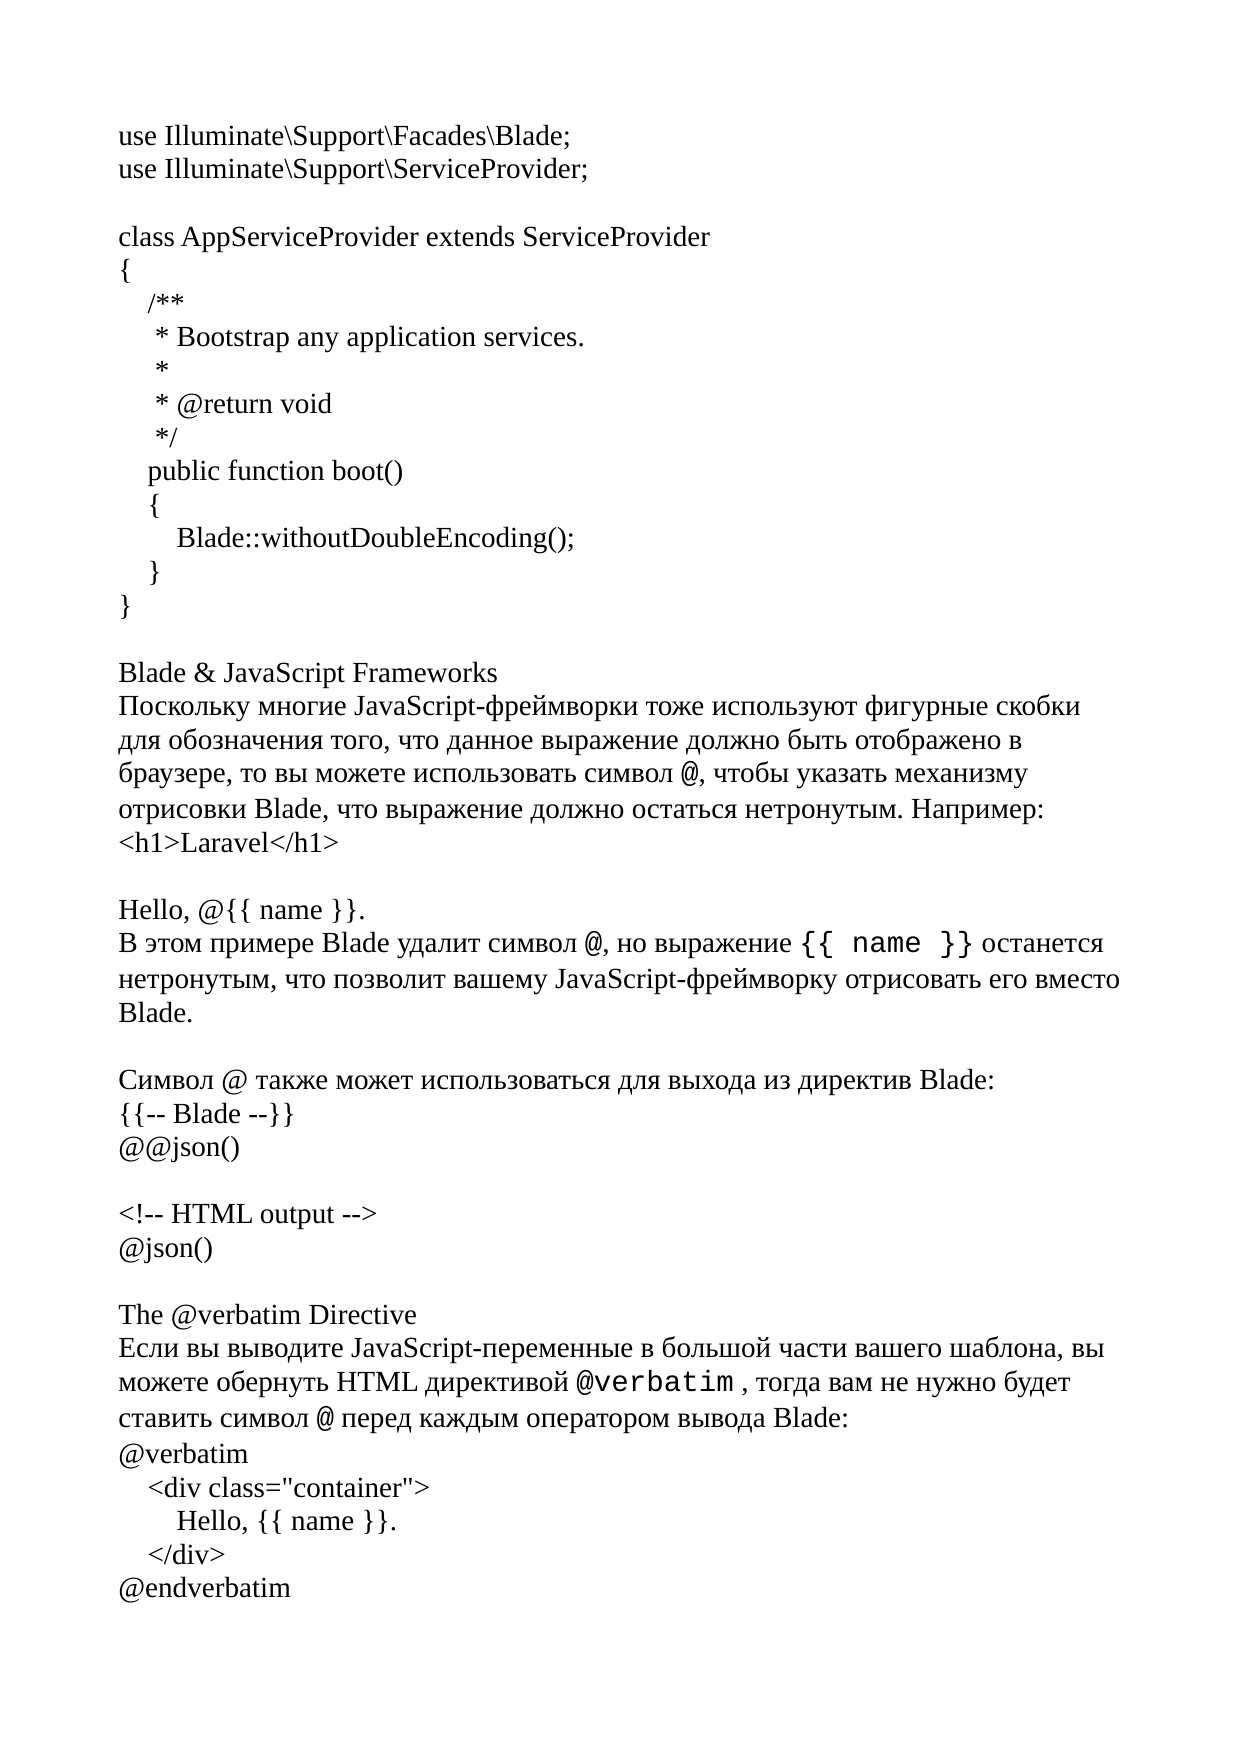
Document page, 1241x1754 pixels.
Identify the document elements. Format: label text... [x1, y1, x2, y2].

text <div class="container"> [118, 1470, 1122, 1503]
text } [118, 588, 1122, 621]
text * [118, 353, 1122, 386]
text @@json() [118, 1129, 1122, 1163]
text class AppServiceProvider extends ServiceProvider [118, 219, 1122, 252]
text /** [118, 286, 1122, 319]
text public function boot() [118, 453, 1122, 487]
text @endverbatim [118, 1570, 1122, 1604]
text {{-- Blade --}} [118, 1096, 1122, 1129]
text @verbatim [118, 1436, 1122, 1470]
text The @verbatim Directive [118, 1297, 1122, 1331]
text use Illuminate\Support\ServiceProvider; [118, 152, 1122, 185]
text <!-- HTML output --> [118, 1196, 1122, 1230]
text Поскольку многие JavaScript-фреймворки тоже используют фигурные скобки для обозначения того, что данное выражение должно быть отображено в браузере, то вы можете использовать символ @, чтобы указать механизму отрисовки Blade, что выражение должно остаться нетронутым. Например: [118, 688, 1122, 825]
text */ [118, 420, 1122, 453]
text </div> [118, 1537, 1122, 1570]
text } [118, 554, 1122, 588]
text Hello, {{ name }}. [118, 1503, 1122, 1537]
text { [118, 252, 1122, 286]
text В этом примере Blade удалит символ @, но выражение {{ name }} останется нетронутым, что позволит вашему JavaScript-фреймворку отрисовать его вместо Blade. [118, 926, 1122, 1029]
text <h1>Laravel</h1> [118, 825, 1122, 858]
text @json() [118, 1230, 1122, 1263]
text Blade & JavaScript Frameworks [118, 655, 1122, 688]
text * Bootstrap any application services. [118, 319, 1122, 353]
text * @return void [118, 386, 1122, 420]
text use Illuminate\Support\Facades\Blade; [118, 118, 1122, 152]
text { [118, 487, 1122, 521]
text Если вы выводите JavaScript-переменные в большой части вашего шаблона, вы можете обернуть HTML директивой @verbatim , тогда вам не нужно будет ставить символ @ перед каждым оператором вывода Blade: [118, 1331, 1122, 1436]
text Blade::withoutDoubleEncoding(); [118, 521, 1122, 554]
text Символ @ также может использоваться для выхода из директив Blade: [118, 1062, 1122, 1096]
text Hello, @{{ name }}. [118, 892, 1122, 926]
